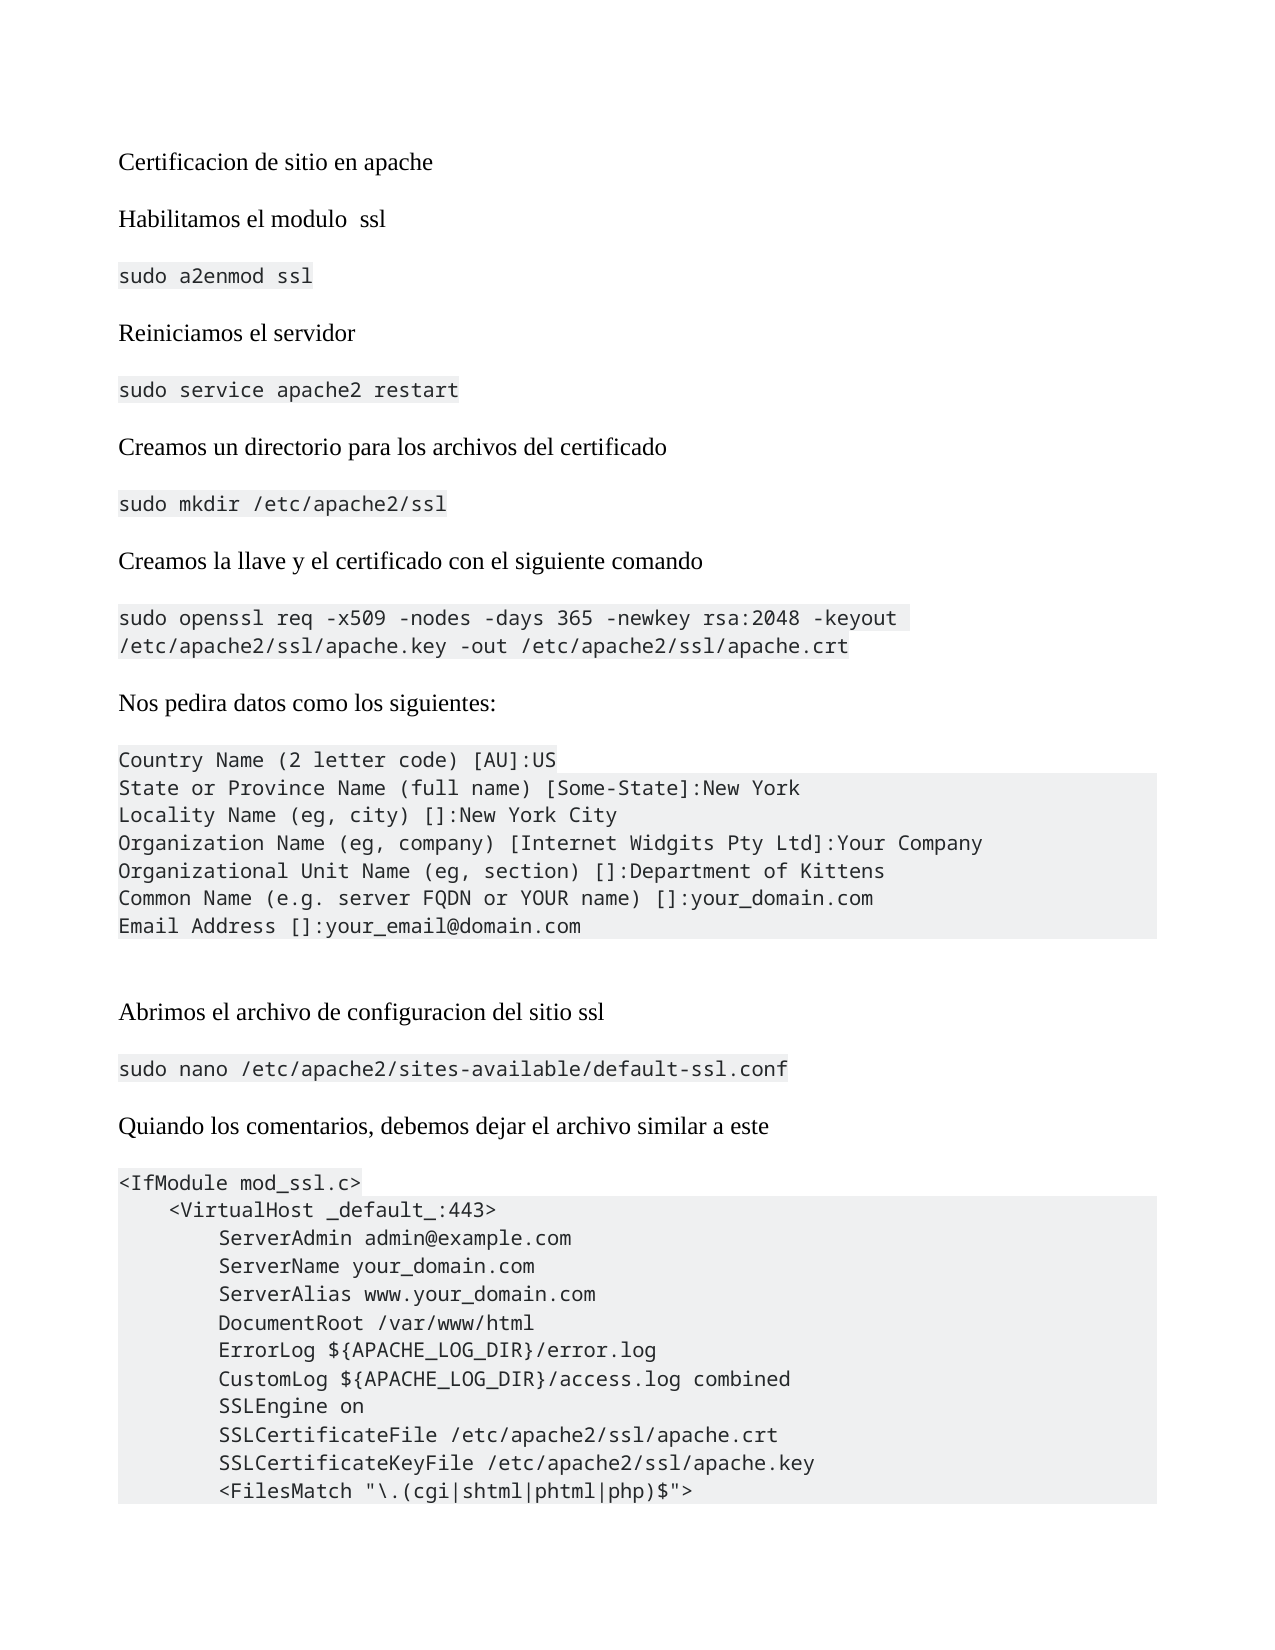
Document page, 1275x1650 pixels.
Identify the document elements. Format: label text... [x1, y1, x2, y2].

text Quiando los comentarios, debemos dejar el archivo similar a este [118, 1111, 1157, 1139]
text DocumentRoot /var/www/html [118, 1308, 1157, 1336]
text ErrorLog ${APACHE_LOG_DIR}/error.log [118, 1336, 1157, 1364]
text Nos pedira datos como los siguientes: [118, 688, 1157, 717]
text Organizational Unit Name (eg, section) []:Department of Kittens [118, 856, 1157, 884]
text CustomLog ${APACHE_LOG_DIR}/access.log combined [118, 1364, 1157, 1392]
text sudo mkdir /etc/apache2/ssl [118, 490, 1157, 517]
text Certificacion de sitio en apache [118, 147, 1157, 176]
text sudo nano /etc/apache2/sites-available/default-ssl.conf [118, 1054, 1157, 1082]
text Country Name (2 letter code) [AU]:US [118, 745, 1157, 773]
text Organization Name (eg, company) [Internet Widgits Pty Ltd]:Your Company [118, 828, 1157, 856]
text Common Name (e.g. server FQDN or YOUR name) []:your_domain.com [118, 884, 1157, 912]
text Locality Name (eg, city) []:New York City [118, 801, 1157, 828]
text sudo a2enmod ssl [118, 262, 1157, 289]
text ServerName your_domain.com [118, 1252, 1157, 1280]
text Email Address []:your_email@domain.com [118, 912, 1157, 939]
text State or Province Name (full name) [Some-State]:New York [118, 773, 1157, 801]
text sudo openssl req -x509 -nodes -days 365 -newkey rsa:2048 -keyout /etc/apache2/ssl/apache.key -out /etc/apache2/ssl/apache.crt [118, 604, 1157, 659]
text Reiniciamos el servidor [118, 318, 1157, 347]
text Abrimos el archivo de configuracion del sitio ssl [118, 997, 1157, 1026]
text Habilitamos el modulo ssl [118, 204, 1157, 233]
text <FilesMatch "\.(cgi|shtml|phtml|php)$"> [118, 1476, 1157, 1504]
text SSLCertificateFile /etc/apache2/ssl/apache.crt [118, 1420, 1157, 1448]
text ServerAlias www.your_domain.com [118, 1280, 1157, 1308]
text SSLCertificateKeyFile /etc/apache2/ssl/apache.key [118, 1448, 1157, 1476]
text <IfModule mod_ssl.c> [118, 1168, 1157, 1196]
text Creamos un directorio para los archivos del certificado [118, 432, 1157, 461]
text Creamos la llave y el certificado con el siguiente comando [118, 546, 1157, 575]
text <VirtualHost _default_:443> [118, 1196, 1157, 1224]
text SSLEngine on [118, 1392, 1157, 1420]
text sudo service apache2 restart [118, 376, 1157, 403]
text ServerAdmin admin@example.com [118, 1224, 1157, 1252]
